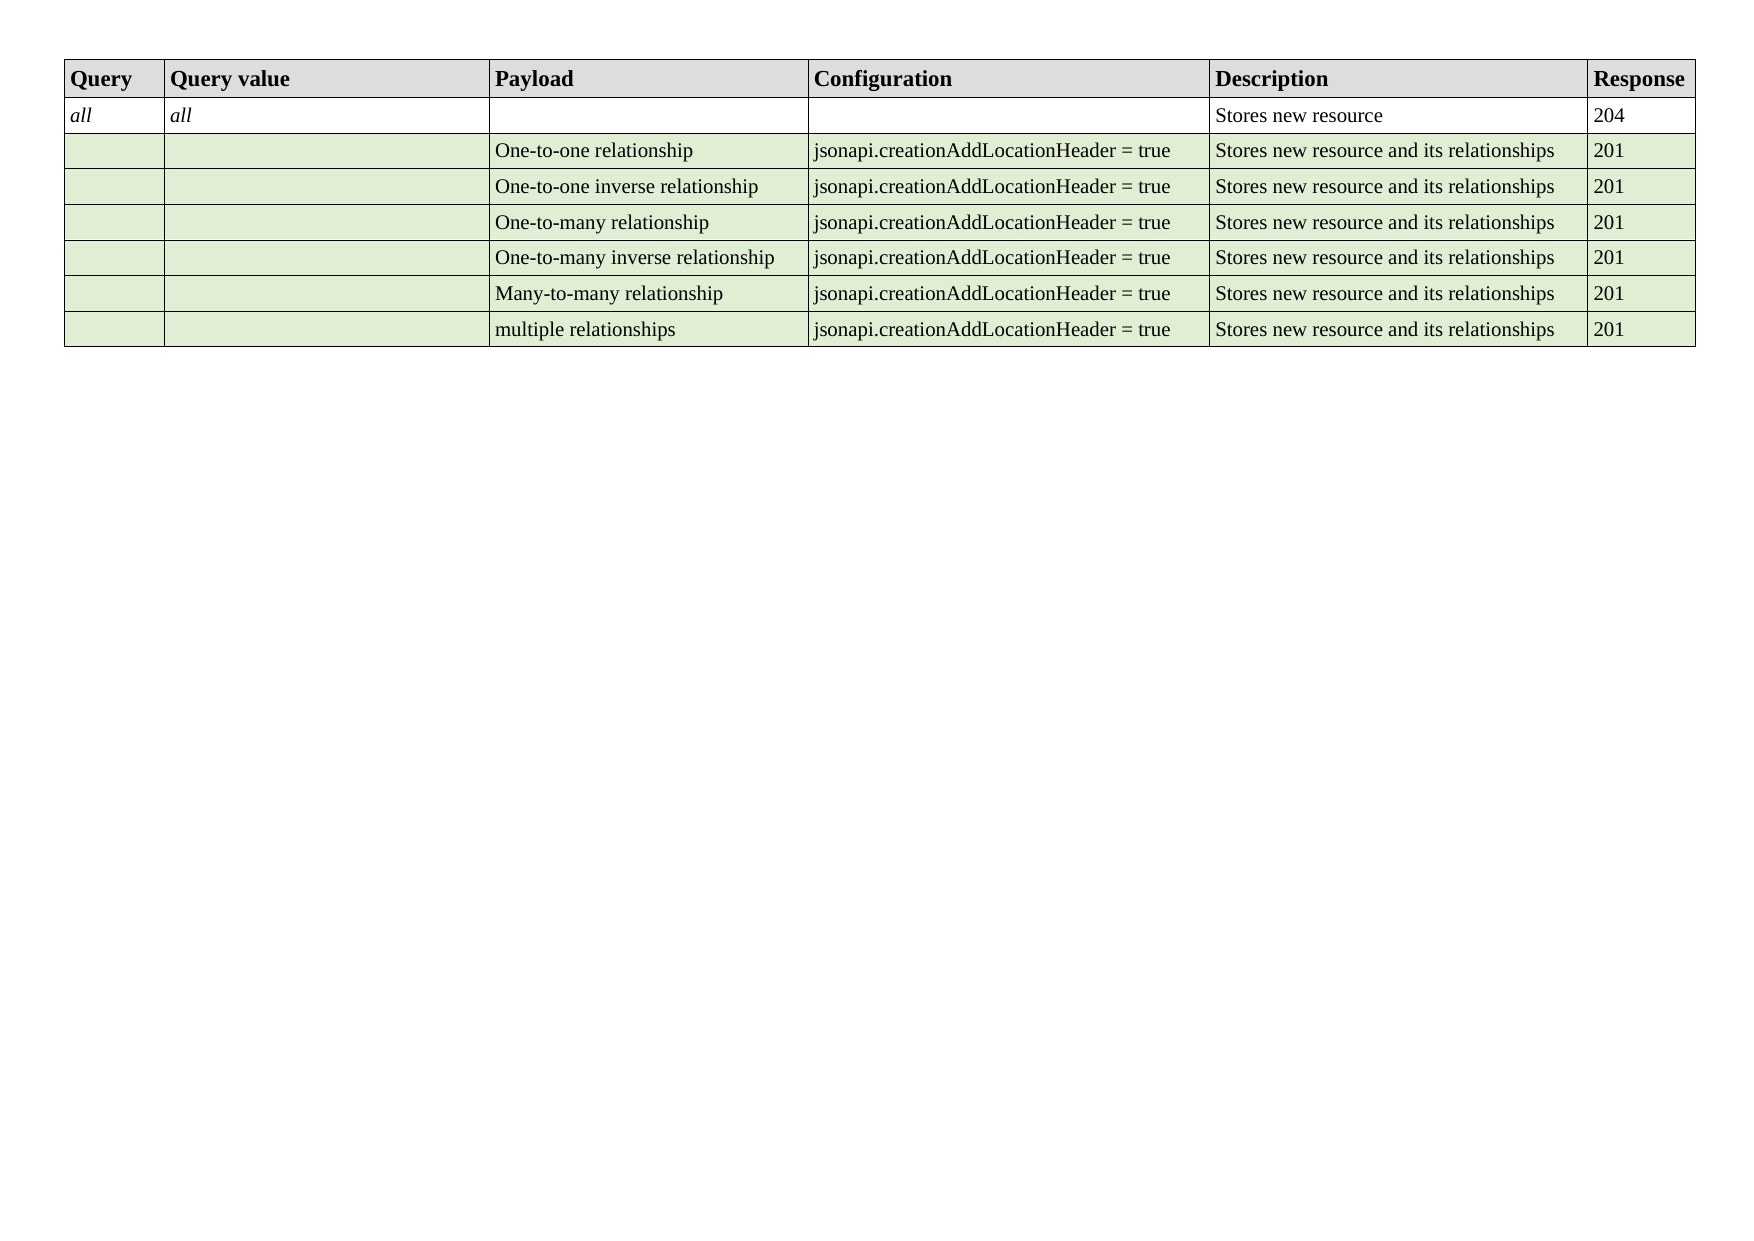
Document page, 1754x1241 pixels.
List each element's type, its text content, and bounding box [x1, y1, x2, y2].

table_cell Stores new resource and its relationships [1210, 205, 1587, 239]
table_cell [65, 205, 164, 239]
table_cell Stores new resource and its relationships [1210, 134, 1587, 168]
table_cell One-to-many relationship [490, 205, 808, 239]
table_cell [165, 312, 489, 346]
table_cell [809, 98, 1209, 133]
table_cell [165, 169, 489, 204]
table_cell jsonapi.creationAddLocationHeader = true [809, 312, 1209, 346]
table_cell Stores new resource and its relationships [1210, 312, 1587, 346]
table_cell 201 [1588, 241, 1695, 275]
table_cell Stores new resource [1210, 98, 1587, 133]
table_header Response [1588, 60, 1695, 97]
table_cell 201 [1588, 276, 1695, 311]
table_cell jsonapi.creationAddLocationHeader = true [809, 241, 1209, 275]
table_cell Many-to-many relationship [490, 276, 808, 311]
table_header Query [65, 60, 164, 97]
table_cell 201 [1588, 312, 1695, 346]
table_header Query value [165, 60, 489, 97]
table_header Description [1210, 60, 1587, 97]
table_header Configuration [809, 60, 1209, 97]
table_cell all [165, 98, 489, 133]
table_cell 201 [1588, 134, 1695, 168]
table_cell [65, 134, 164, 168]
table_cell [490, 98, 808, 133]
table_cell jsonapi.creationAddLocationHeader = true [809, 134, 1209, 168]
table_cell jsonapi.creationAddLocationHeader = true [809, 276, 1209, 311]
table_cell One-to-many inverse relationship [490, 241, 808, 275]
table_cell 201 [1588, 205, 1695, 239]
table_cell [165, 241, 489, 275]
table_cell [65, 312, 164, 346]
table_cell One-to-one relationship [490, 134, 808, 168]
table_cell 201 [1588, 169, 1695, 204]
table_cell jsonapi.creationAddLocationHeader = true [809, 205, 1209, 239]
table_cell 204 [1588, 98, 1695, 133]
table_cell Stores new resource and its relationships [1210, 241, 1587, 275]
table_cell One-to-one inverse relationship [490, 169, 808, 204]
table_cell jsonapi.creationAddLocationHeader = true [809, 169, 1209, 204]
table_cell [165, 205, 489, 239]
table_cell all [65, 98, 164, 133]
table_cell [165, 276, 489, 311]
table_cell [65, 169, 164, 204]
table_cell [165, 134, 489, 168]
table_cell multiple relationships [490, 312, 808, 346]
table_header Payload [490, 60, 808, 97]
table_cell Stores new resource and its relationships [1210, 169, 1587, 204]
table_cell [65, 276, 164, 311]
table_cell [65, 241, 164, 275]
table_cell Stores new resource and its relationships [1210, 276, 1587, 311]
